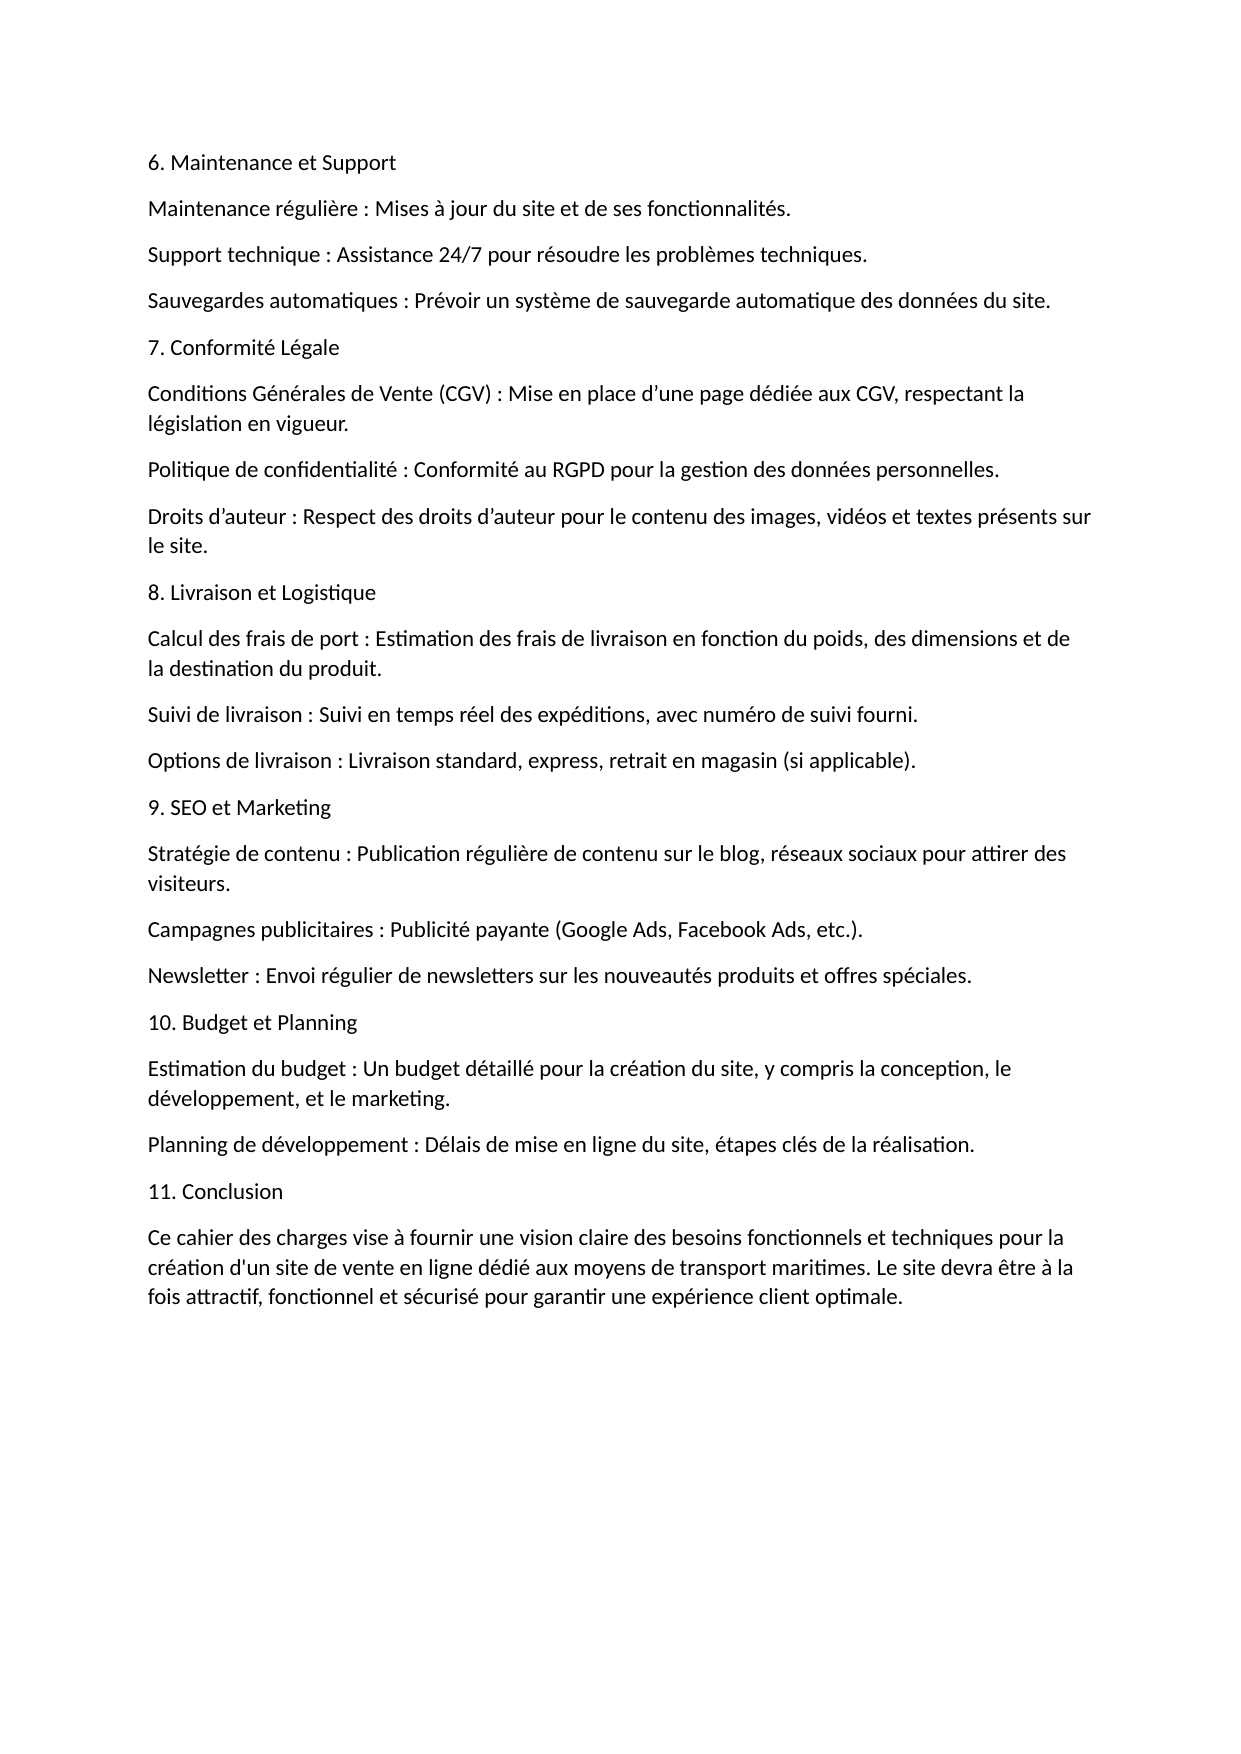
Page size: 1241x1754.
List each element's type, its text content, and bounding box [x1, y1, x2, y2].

text Stratégie de contenu : Publication régulière de contenu sur le blog, réseaux sociaux pour attirer des visiteurs. [148, 839, 1093, 897]
text 10. Budget et Planning [148, 1008, 1093, 1036]
text Maintenance régulière : Mises à jour du site et de ses fonctionnalités. [148, 194, 1093, 222]
text Suivi de livraison : Suivi en temps réel des expéditions, avec numéro de suivi fourni. [148, 700, 1093, 728]
text Campagnes publicitaires : Publicité payante (Google Ads, Facebook Ads, etc.). [148, 915, 1093, 943]
text Newsletter : Envoi régulier de newsletters sur les nouveautés produits et offres spéciales. [148, 962, 1093, 990]
text Estimation du budget : Un budget détaillé pour la création du site, y compris la conception, le développement, et le marketing. [148, 1054, 1093, 1112]
text Conditions Générales de Vente (CGV) : Mise en place d’une page dédiée aux CGV, respectant la législation en vigueur. [148, 379, 1093, 437]
text 9. SEO et Marketing [148, 793, 1093, 821]
text Calcul des frais de port : Estimation des frais de livraison en fonction du poids, des dimensions et de la destination du produit. [148, 624, 1093, 682]
text Sauvegardes automatiques : Prévoir un système de sauvegarde automatique des données du site. [148, 287, 1093, 315]
text Ce cahier des charges vise à fournir une vision claire des besoins fonctionnels et techniques pour la création d'un site de vente en ligne dédié aux moyens de transport maritimes. Le site devra être à la fois attractif, fonctionnel et sécurisé pour garantir une expérience client optimale. [148, 1223, 1093, 1311]
text 11. Conclusion [148, 1177, 1093, 1205]
text Politique de confidentialité : Conformité au RGPD pour la gestion des données personnelles. [148, 455, 1093, 483]
text Planning de développement : Délais de mise en ligne du site, étapes clés de la réalisation. [148, 1130, 1093, 1158]
text Support technique : Assistance 24/7 pour résoudre les problèmes techniques. [148, 240, 1093, 268]
text 8. Livraison et Logistique [148, 578, 1093, 606]
text Droits d’auteur : Respect des droits d’auteur pour le contenu des images, vidéos et textes présents sur le site. [148, 502, 1093, 559]
text Options de livraison : Livraison standard, express, retrait en magasin (si applicable). [148, 747, 1093, 774]
text 7. Conformité Légale [148, 333, 1093, 361]
text 6. Maintenance et Support [148, 148, 1093, 176]
